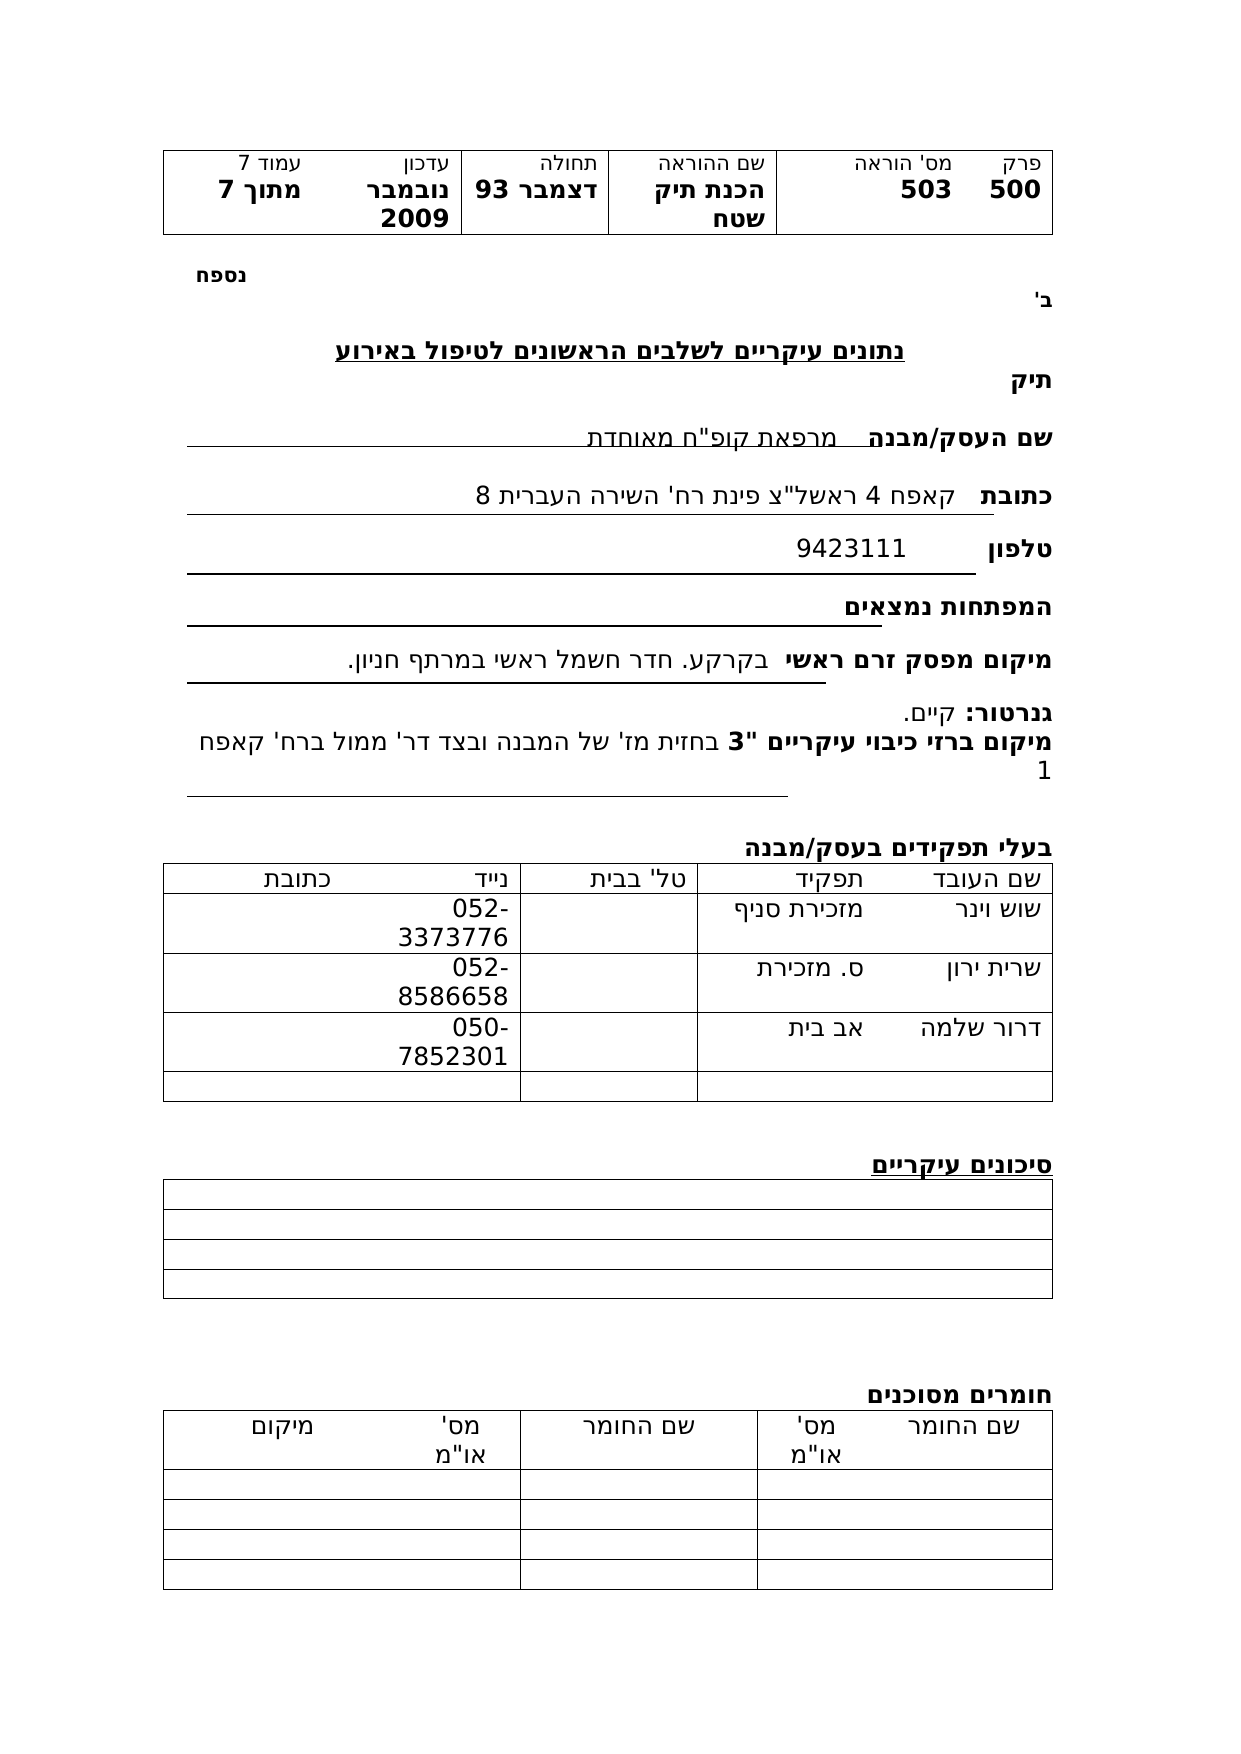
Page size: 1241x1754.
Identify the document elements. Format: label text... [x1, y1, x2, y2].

table_cell [164, 954, 343, 1012]
table_header תפקיד [698, 864, 875, 893]
table_cell [401, 1530, 520, 1559]
text בעלי תפקידים בעסק/מבנה [187, 834, 1053, 863]
table_header נייד [343, 864, 520, 893]
table_cell [164, 1210, 1052, 1239]
table_cell דרור שלמה [875, 1013, 1052, 1071]
text סיכונים עיקריים [187, 1150, 1053, 1179]
table_cell ס. מזכירת [698, 954, 875, 1012]
table_cell [875, 1500, 1052, 1529]
table_cell 052-3373776 [343, 894, 520, 952]
table_cell [164, 894, 343, 952]
table_cell [521, 954, 697, 1012]
table_cell [164, 1530, 401, 1559]
table_cell [164, 1500, 401, 1529]
table_header [164, 1180, 1052, 1209]
table_header שם החומר [875, 1411, 1052, 1469]
table_cell [875, 1072, 1052, 1101]
table_cell [343, 1072, 520, 1101]
table_cell [401, 1470, 520, 1499]
table_header פרק 500 [964, 151, 1052, 234]
table_cell [875, 1530, 1052, 1559]
table_cell [521, 1530, 757, 1559]
table_cell [758, 1500, 875, 1529]
table_cell מזכירת סניף [698, 894, 875, 952]
table_header שם ההוראה הכנת תיק שטח [609, 151, 776, 234]
text נתונים עיקריים לשלבים הראשונים לטיפול באירוע [187, 336, 1053, 365]
text שם העסק/מבנה מרפאת קופ"ח מאוחדת [187, 423, 1053, 452]
table_cell [521, 894, 697, 952]
text מיקום ברזי כיבוי עיקריים "3 בחזית מז' של המבנה ובצד דר' ממול ברח' קאפח 1 [187, 727, 1053, 786]
table_header מס' או"מ [758, 1411, 875, 1469]
table_cell אב בית [698, 1013, 875, 1071]
table_header עדכון נובמבר 2009 [313, 151, 461, 234]
table_header תחולה דצמבר 93 [462, 151, 608, 234]
table_cell [401, 1560, 520, 1588]
text המפתחות נמצאים [187, 592, 1053, 621]
table_cell 052-8586658 [343, 954, 520, 1012]
table_cell [875, 1560, 1052, 1588]
table_cell 050-7852301 [343, 1013, 520, 1071]
table_cell שוש וינר [875, 894, 1052, 952]
table_cell [164, 1013, 343, 1071]
text גנרטור: קיים. [187, 698, 1053, 727]
table_cell [521, 1470, 757, 1499]
text נספח ב' [187, 263, 1053, 312]
table_cell [401, 1500, 520, 1529]
text תיק [187, 365, 1053, 394]
text כתובת קאפח 4 ראשל"צ פינת רח' השירה העברית 8 [187, 481, 1053, 510]
table_cell [521, 1500, 757, 1529]
table_cell [758, 1470, 875, 1499]
table_header שם החומר [521, 1411, 757, 1469]
text טלפון 9423111 [187, 534, 1053, 563]
table_cell [875, 1470, 1052, 1499]
table_header מס' הוראה 503 [777, 151, 964, 234]
table_cell [758, 1560, 875, 1588]
table_cell [698, 1072, 875, 1101]
table_cell [164, 1470, 401, 1499]
table_cell [164, 1072, 343, 1101]
table_header שם העובד [875, 864, 1052, 893]
table_cell [164, 1560, 401, 1588]
table_cell [521, 1013, 697, 1071]
table_cell [521, 1560, 757, 1588]
table_header עמוד 7 מתוך 7 [164, 151, 313, 234]
table_cell שרית ירון [875, 954, 1052, 1012]
table_header מיקום [164, 1411, 401, 1469]
text חומרים מסוכנים [187, 1381, 1053, 1410]
table_cell [521, 1072, 697, 1101]
table_cell [164, 1270, 1052, 1298]
table_cell [758, 1530, 875, 1559]
table_header טל' בבית [521, 864, 697, 893]
table_header כתובת [164, 864, 343, 893]
table_cell [164, 1240, 1052, 1268]
text מיקום מפסק זרם ראשי בקרקע. חדר חשמל ראשי במרתף חניון. [187, 645, 1053, 674]
table_header מס' או"מ [401, 1411, 520, 1469]
